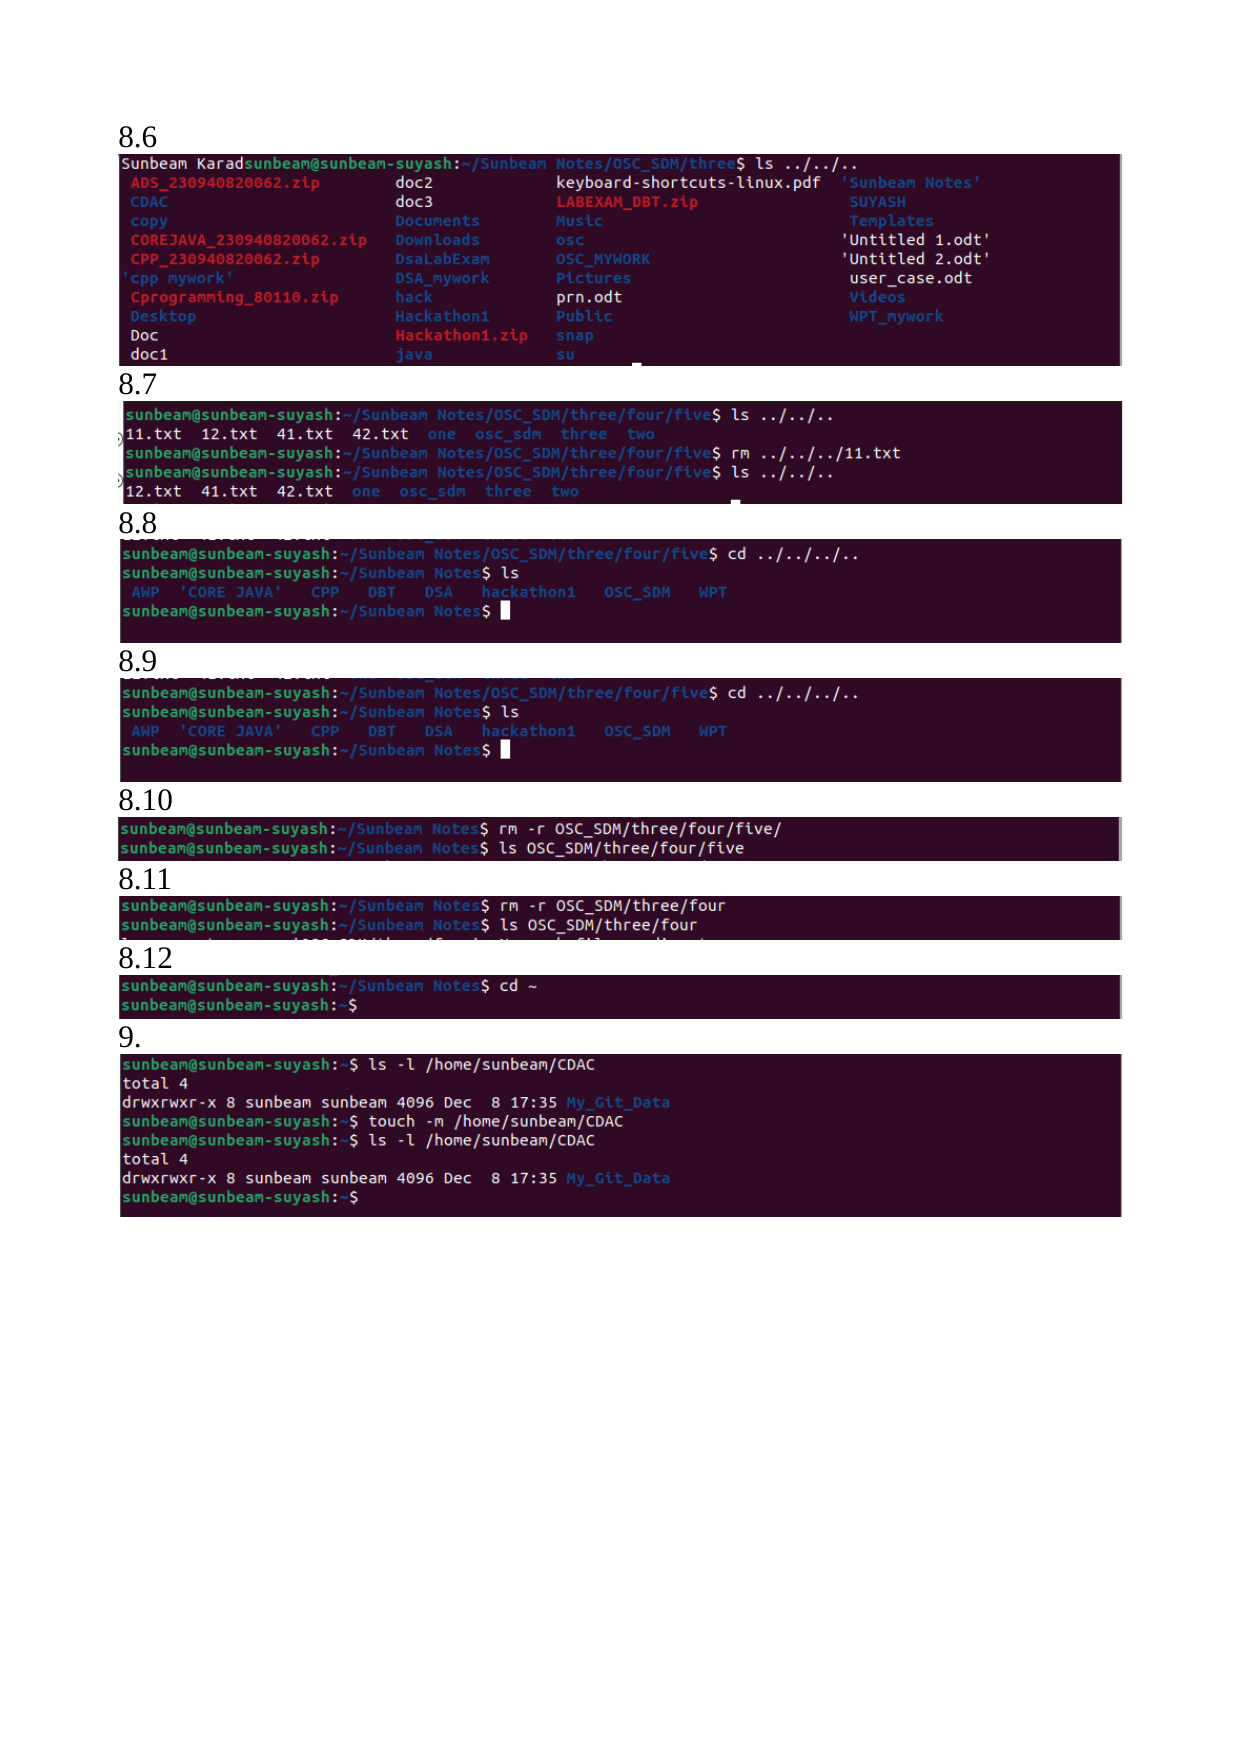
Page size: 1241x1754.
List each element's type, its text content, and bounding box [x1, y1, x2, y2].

text 8.10 [118, 782, 1122, 817]
picture [118, 817, 1123, 861]
picture [118, 401, 1123, 504]
picture [118, 678, 1123, 782]
text 8.11 [118, 861, 1122, 896]
text 8.6 [118, 118, 1122, 154]
picture [118, 154, 1123, 366]
text 8.8 [118, 504, 1122, 539]
picture [118, 975, 1123, 1019]
text 8.12 [118, 940, 1122, 975]
text 8.7 [118, 366, 1122, 401]
text 8.9 [118, 643, 1122, 678]
picture [118, 896, 1123, 940]
picture [118, 539, 1123, 643]
picture [118, 1054, 1123, 1217]
text 9. [118, 1019, 1122, 1054]
